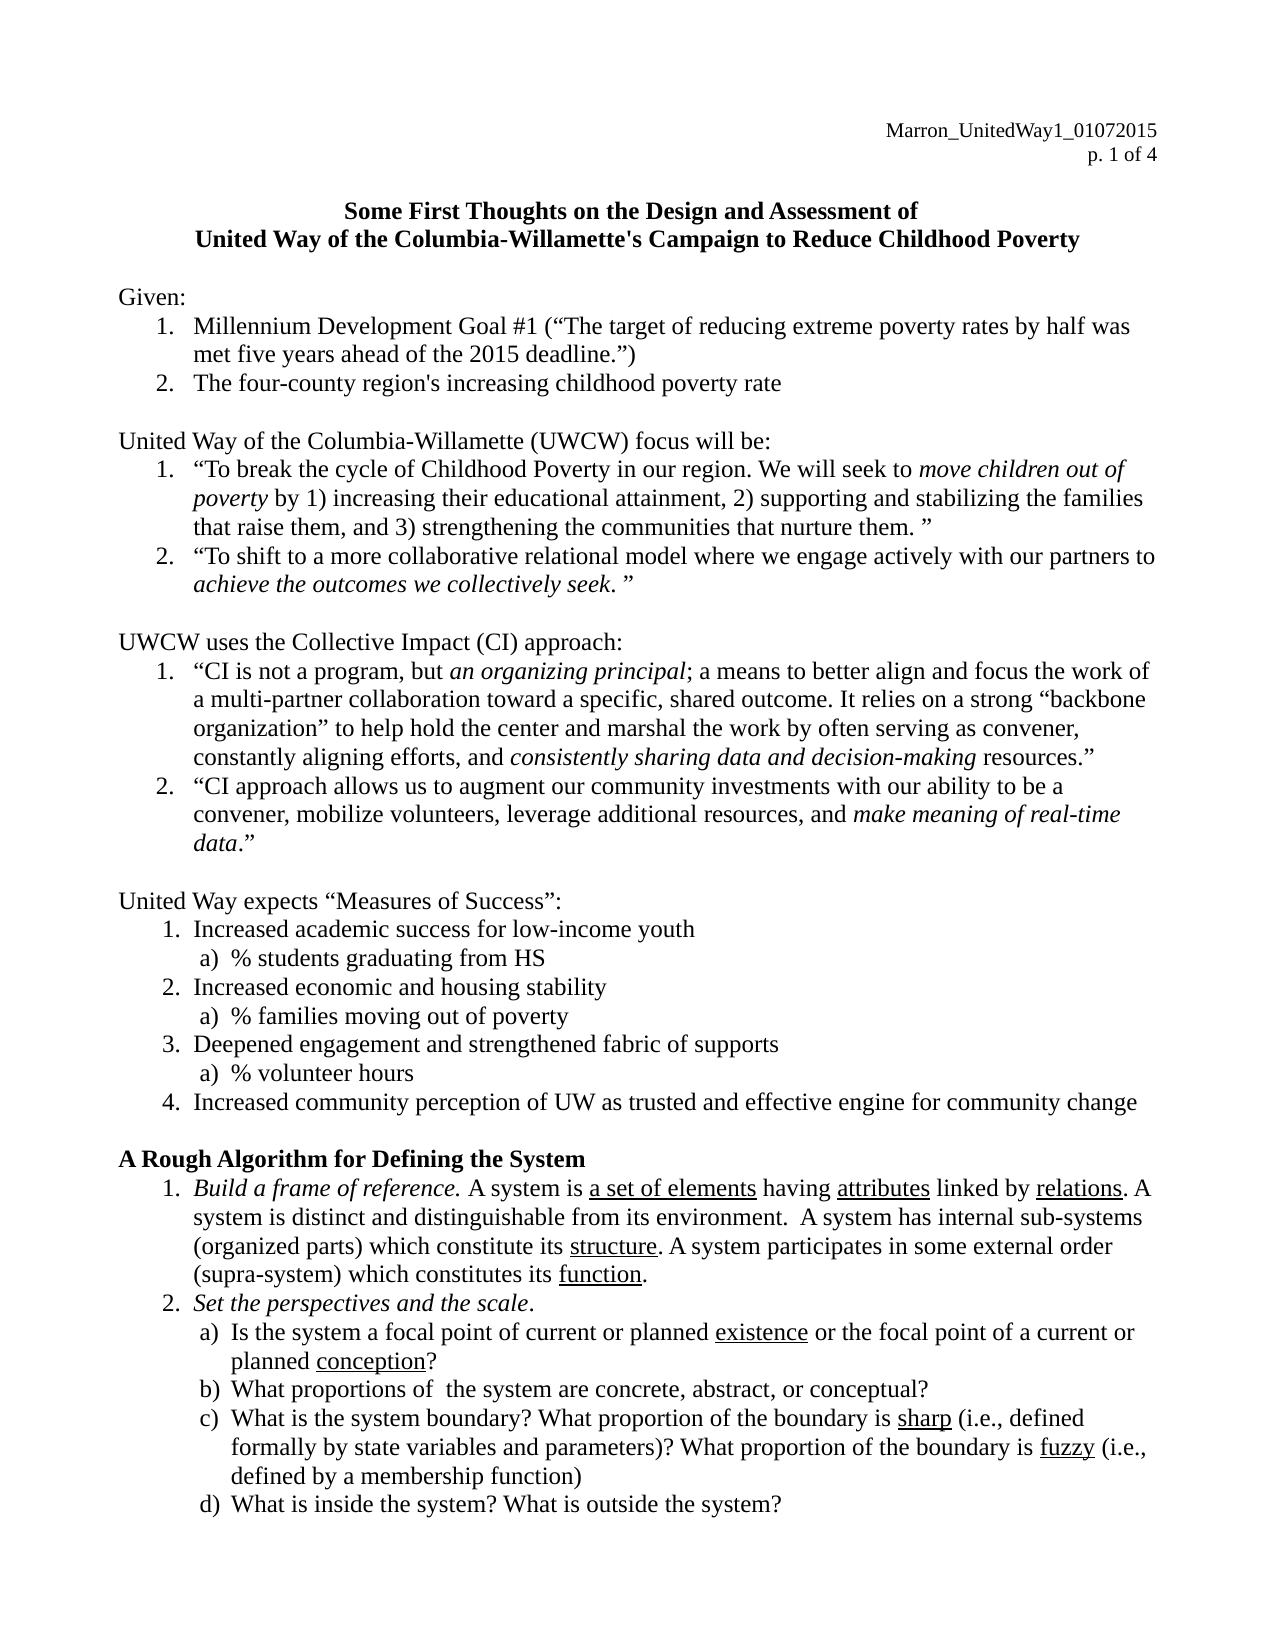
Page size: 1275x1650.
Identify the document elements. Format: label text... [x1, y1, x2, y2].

text Some First Thoughts on the Design and Assessment of [118, 196, 1157, 224]
list The four-county region's increasing childhood poverty rate [156, 368, 1157, 397]
list Set the perspectives and the scale. [156, 1288, 1157, 1317]
list Deepened engagement and strengthened fabric of supports [156, 1029, 1157, 1058]
text UWCW uses the Collective Impact (CI) approach: [118, 627, 1157, 656]
list What is the system boundary? What proportion of the boundary is sharp (i.e., defined formally by state variables and parameters)? What proportion of the boundary is fuzzy (i.e., defined by a membership function) [193, 1403, 1157, 1489]
list “To shift to a more collaborative relational model where we engage actively with our partners to achieve the outcomes we collectively seek. ” [156, 541, 1157, 598]
list Is the system a focal point of current or planned existence or the focal point of a current or planned conception? [193, 1317, 1157, 1374]
list Increased economic and housing stability [156, 972, 1157, 1001]
list % volunteer hours [193, 1058, 1157, 1087]
list “To break the cycle of Childhood Poverty in our region. We will seek to move children out of poverty by 1) increasing their educational attainment, 2) supporting and stabilizing the families that raise them, and 3) strengthening the communities that nurture them. ” [156, 454, 1157, 541]
list “CI is not a program, but an organizing principal; a means to better align and focus the work of a multi-partner collaboration toward a specific, shared outcome. It relies on a strong “backbone organization” to help hold the center and marshal the work by often serving as convener, constantly aligning efforts, and consistently sharing data and decision-making resources.” [156, 656, 1157, 771]
text A Rough Algorithm for Defining the System [118, 1144, 1157, 1173]
list % families moving out of poverty [193, 1001, 1157, 1029]
text United Way of the Columbia-Willamette's Campaign to Reduce Childhood Poverty [118, 224, 1157, 253]
list “CI approach allows us to augment our community investments with our ability to be a convener, mobilize volunteers, leverage additional resources, and make meaning of real-time data.” [156, 771, 1157, 857]
list Millennium Development Goal #1 (“The target of reducing extreme poverty rates by half was met five years ahead of the 2015 deadline.”) [156, 311, 1157, 368]
list Increased community perception of UW as trusted and effective engine for community change [156, 1087, 1157, 1116]
list % students graduating from HS [193, 943, 1157, 972]
list Build a frame of reference. A system is a set of elements having attributes linked by relations. A system is distinct and distinguishable from its environment. A system has internal sub-systems (organized parts) which constitute its structure. A system participates in some external order (supra-system) which constitutes its function. [156, 1173, 1157, 1288]
list What is inside the system? What is outside the system? [193, 1489, 1157, 1518]
text Given: [118, 282, 1157, 311]
text United Way of the Columbia-Willamette (UWCW) focus will be: [118, 426, 1157, 454]
list What proportions of the system are concrete, abstract, or conceptual? [193, 1374, 1157, 1403]
text United Way expects “Measures of Success”: [118, 886, 1157, 914]
list Increased academic success for low-income youth [156, 914, 1157, 943]
